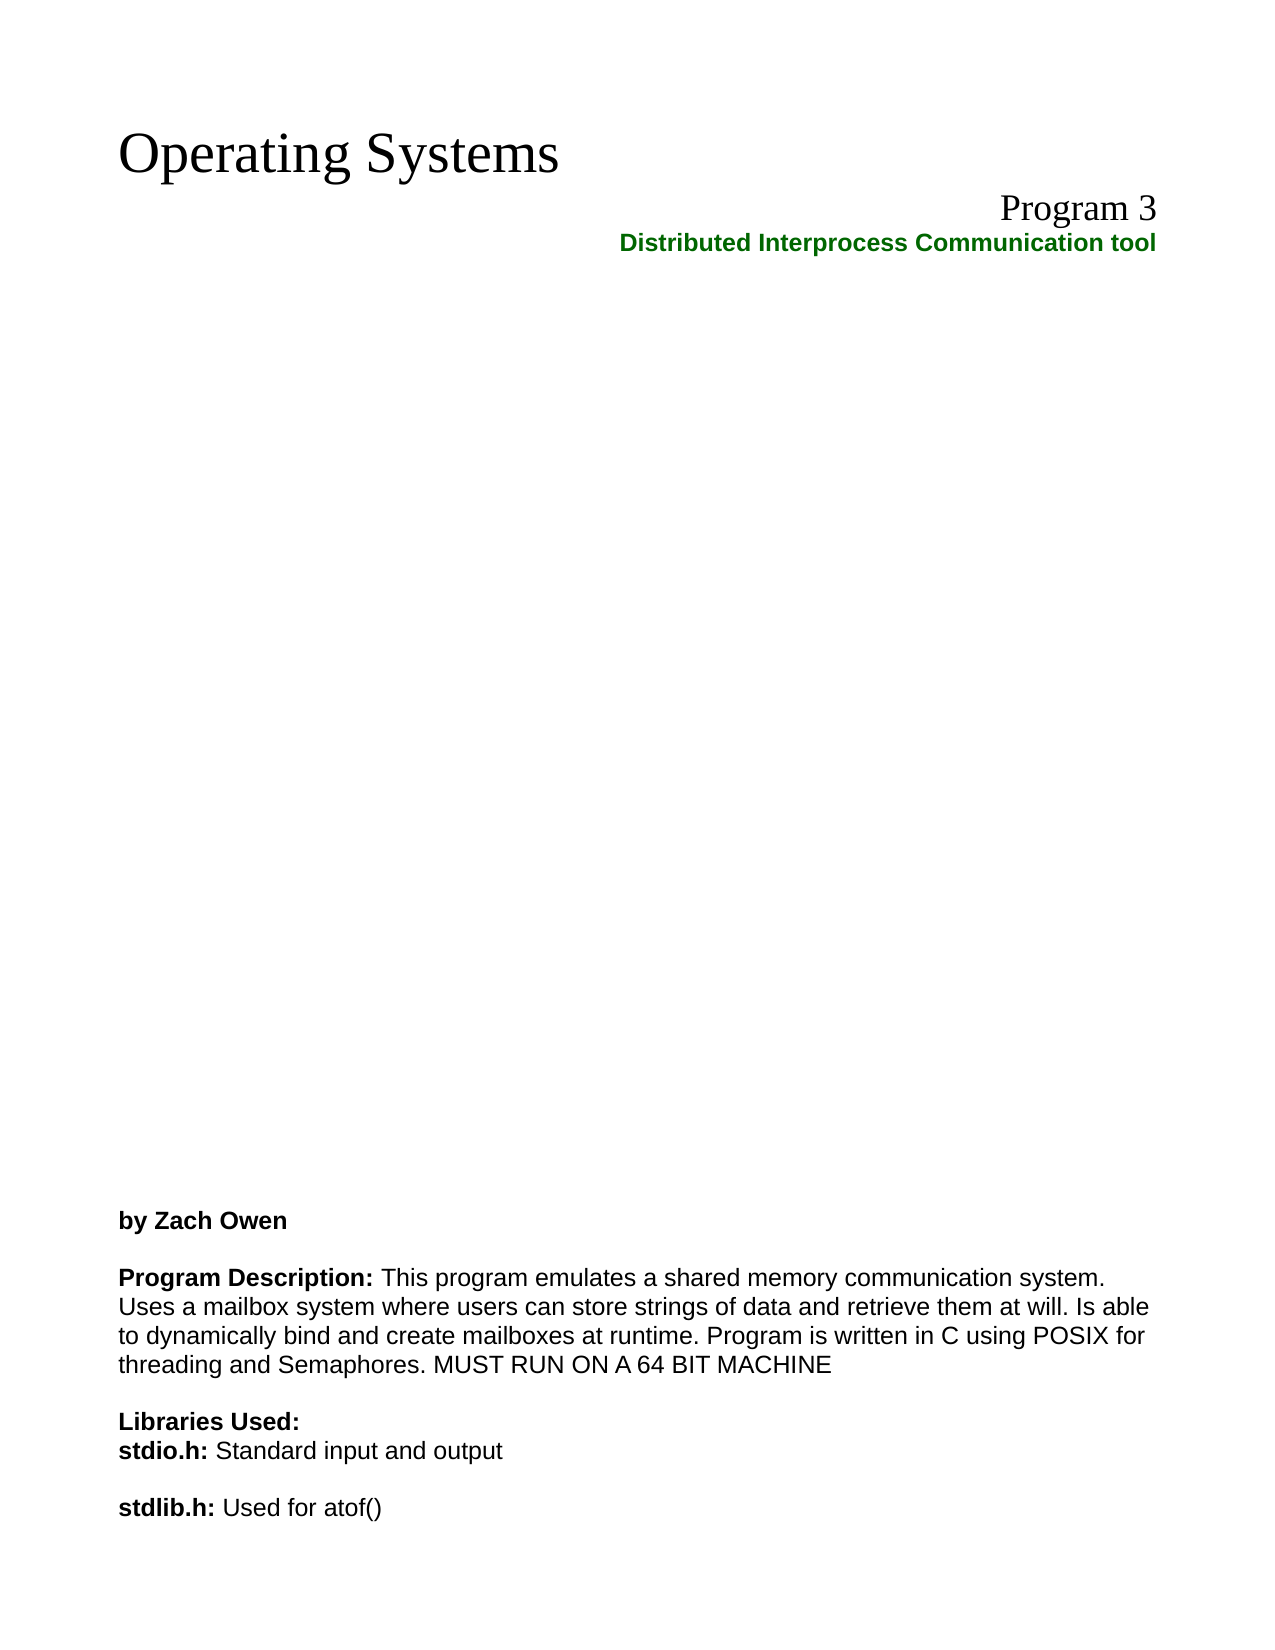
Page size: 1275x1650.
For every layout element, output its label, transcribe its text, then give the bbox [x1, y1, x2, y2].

text stdio.h: Standard input and output [118, 1436, 1157, 1464]
text Program 3 [118, 185, 1157, 228]
text Program Description: This program emulates a shared memory communication system. Uses a mailbox system where users can store strings of data and retrieve them at will. Is able to dynamically bind and create mailboxes at runtime. Program is written in C using POSIX for threading and Semaphores. MUST RUN ON A 64 BIT MACHINE [118, 1263, 1157, 1378]
text Libraries Used: [118, 1407, 1157, 1436]
text Operating Systems [118, 118, 1157, 185]
text stdlib.h: Used for atof() [118, 1493, 1157, 1522]
text Distributed Interprocess Communication tool [118, 228, 1157, 257]
text by Zach Owen [118, 1206, 1157, 1234]
